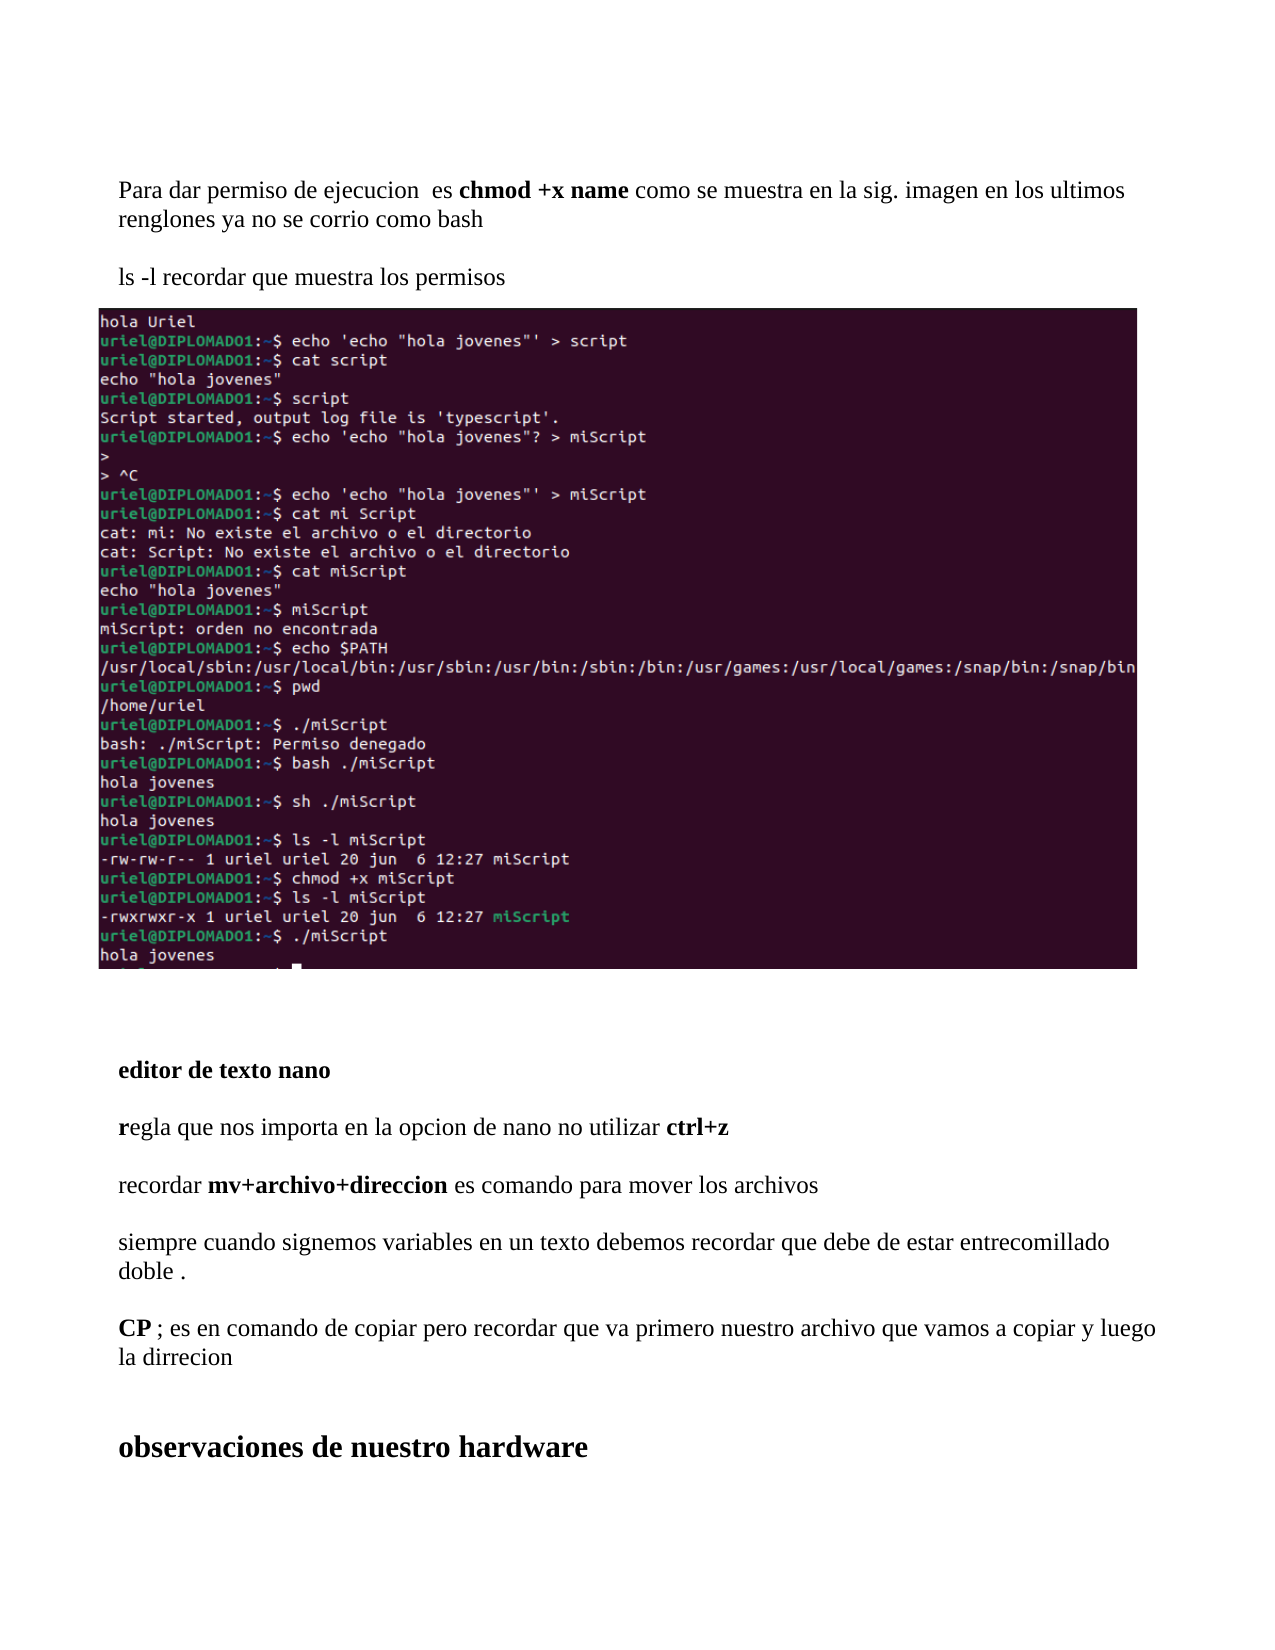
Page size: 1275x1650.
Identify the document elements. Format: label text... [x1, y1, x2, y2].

text regla que nos importa en la opcion de nano no utilizar ctrl+z [118, 1112, 1157, 1141]
text recordar mv+archivo+direccion es comando para mover los archivos [118, 1170, 1157, 1198]
text CP ; es en comando de copiar pero recordar que va primero nuestro archivo que vamos a copiar y luego la dirrecion [118, 1313, 1157, 1371]
text ls -l recordar que muestra los permisos [118, 262, 1157, 291]
text editor de texto nano [118, 1055, 1157, 1083]
picture [98, 308, 1138, 969]
text Para dar permiso de ejecucion es chmod +x name como se muestra en la sig. imagen en los ultimos renglones ya no se corrio como bash [118, 176, 1157, 233]
text observaciones de nuestro hardware [118, 1428, 1157, 1464]
text siempre cuando signemos variables en un texto debemos recordar que debe de estar entrecomillado doble . [118, 1227, 1157, 1285]
